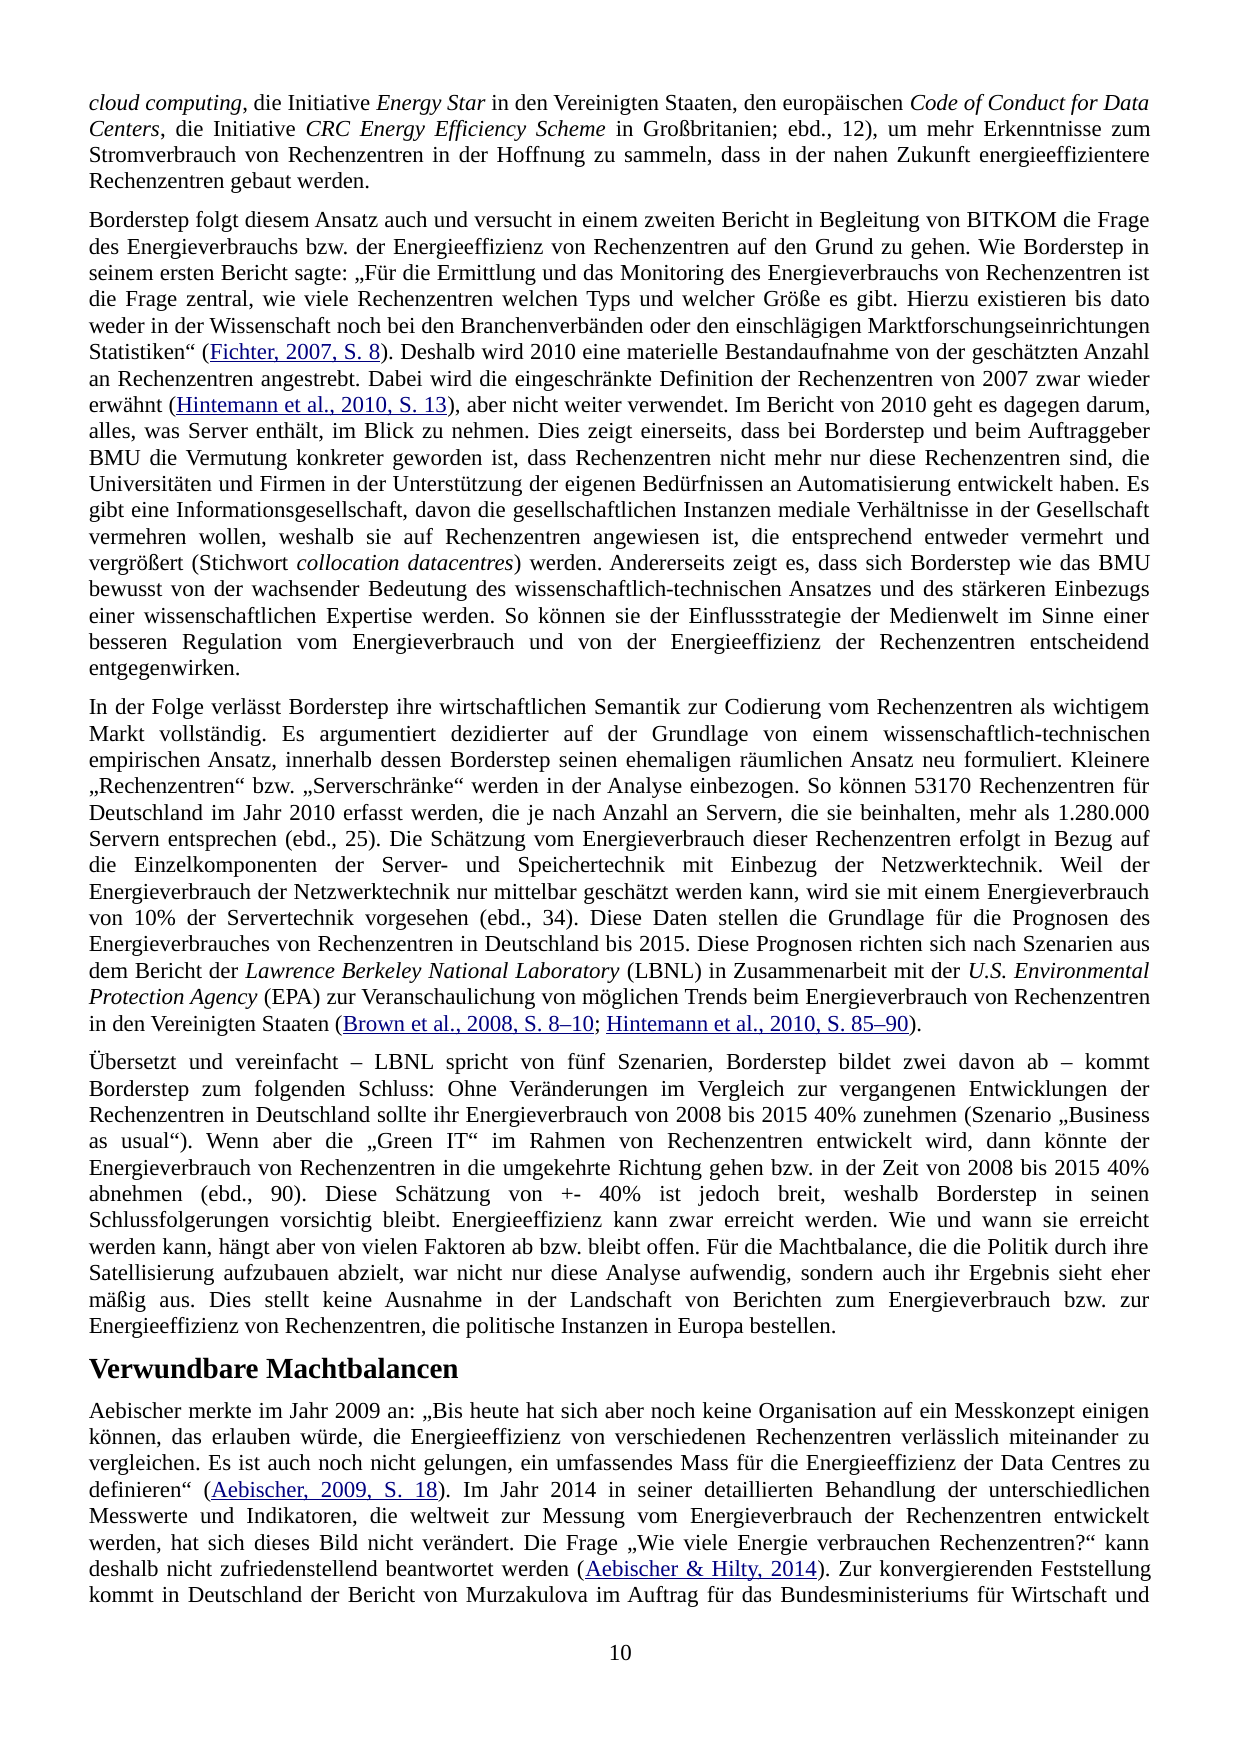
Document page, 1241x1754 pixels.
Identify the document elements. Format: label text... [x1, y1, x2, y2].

text cloud computing, die Initiative Energy Star in den Vereinigten Staaten, den europäischen Code of Conduct for Data Centers, die Initiative CRC Energy Efficiency Scheme in Großbritanien; ebd., 12), um mehr Erkenntnisse zum Stromverbrauch von Rechenzentren in der Hoffnung zu sammeln, dass in der nahen Zukunft energieeffizientere Rechenzentren gebaut werden. [88, 88, 1152, 194]
subtitle Verwundbare Machtbalancen [88, 1351, 1152, 1384]
text In der Folge verlässt Borderstep ihre wirtschaftlichen Semantik zur Codierung vom Rechenzentren als wichtigem Markt vollständig. Es argumentiert dezidierter auf der Grundlage von einem wissenschaftlich-technischen empirischen Ansatz, innerhalb dessen Borderstep seinen ehemaligen räumlichen Ansatz neu formuliert. Kleinere „Rechenzentren“ bzw. „Serverschränke“ werden in der Analyse einbezogen. So können 53170 Rechenzentren für Deutschland im Jahr 2010 erfasst werden, die je nach Anzahl an Servern, die sie beinhalten, mehr als 1.280.000 Servern entsprechen (ebd., 25). Die Schätzung vom Energieverbrauch dieser Rechenzentren erfolgt in Bezug auf die Einzelkomponenten der Server- und Speichertechnik mit Einbezug der Netzwerktechnik. Weil der Energieverbrauch der Netzwerktechnik nur mittelbar geschätzt werden kann, wird sie mit einem Energieverbrauch von 10% der Servertechnik vorgesehen (ebd., 34). Diese Daten stellen die Grundlage für die Prognosen des Energieverbrauches von Rechenzentren in Deutschland bis 2015. Diese Prognosen richten sich nach Szenarien aus dem Bericht der Lawrence Berkeley National Laboratory (LBNL) in Zusammenarbeit mit der U.S. Environmental Protection Agency (EPA) zur Veranschaulichung von möglichen Trends beim Energieverbrauch von Rechenzentren in den Vereinigten Staaten (Brown et al., 2008, S. 8–10; Hintemann et al., 2010, S. 85–90). [88, 693, 1152, 1036]
text Borderstep folgt diesem Ansatz auch und versucht in einem zweiten Bericht in Begleitung von BITKOM die Frage des Energieverbrauchs bzw. der Energieeffizienz von Rechenzentren auf den Grund zu gehen. Wie Borderstep in seinem ersten Bericht sagte: „Für die Ermittlung und das Monitoring des Energieverbrauchs von Rechenzentren ist die Frage zentral, wie viele Rechenzentren welchen Typs und welcher Größe es gibt. Hierzu existieren bis dato weder in der Wissenschaft noch bei den Branchenverbänden oder den einschlägigen Marktforschungseinrichtungen Statistiken“ (Fichter, 2007, S. 8). Deshalb wird 2010 eine materielle Bestandaufnahme von der geschätzten Anzahl an Rechenzentren angestrebt. Dabei wird die eingeschränkte Definition der Rechenzentren von 2007 zwar wieder erwähnt (Hintemann et al., 2010, S. 13), aber nicht weiter verwendet. Im Bericht von 2010 geht es dagegen darum, alles, was Server enthält, im Blick zu nehmen. Dies zeigt einerseits, dass bei Borderstep und beim Auftraggeber BMU die Vermutung konkreter geworden ist, dass Rechenzentren nicht mehr nur diese Rechenzentren sind, die Universitäten und Firmen in der Unterstützung der eigenen Bedürfnissen an Automatisierung entwickelt haben. Es gibt eine Informationsgesellschaft, davon die gesellschaftlichen Instanzen mediale Verhältnisse in der Gesellschaft vermehren wollen, weshalb sie auf Rechenzentren angewiesen ist, die entsprechend entweder vermehrt und vergrößert (Stichwort collocation datacentres) werden. Andererseits zeigt es, dass sich Borderstep wie das BMU bewusst von der wachsender Bedeutung des wissenschaftlich-technischen Ansatzes und des stärkeren Einbezugs einer wissenschaftlichen Expertise werden. So können sie der Einflussstrategie der Medienwelt im Sinne einer besseren Regulation vom Energieverbrauch und von der Energieeffizienz der Rechenzentren entscheidend entgegenwirken. [88, 206, 1152, 681]
text Aebischer merkte im Jahr 2009 an: „Bis heute hat sich aber noch keine Organisation auf ein Messkonzept einigen können, das erlauben würde, die Energieeffizienz von verschiedenen Rechenzentren verlässlich miteinander zu vergleichen. Es ist auch noch nicht gelungen, ein umfassendes Mass für die Energieeffizienz der Data Centres zu definieren“ (Aebischer, 2009, S. 18). Im Jahr 2014 in seiner detaillierten Behandlung der unterschiedlichen Messwerte und Indikatoren, die weltweit zur Messung vom Energieverbrauch der Rechenzentren entwickelt werden, hat sich dieses Bild nicht verändert. Die Frage „Wie viele Energie verbrauchen Rechenzentren?“ kann deshalb nicht zufriedenstellend beantwortet werden (Aebischer & Hilty, 2014). Zur konvergierenden Feststellung kommt in Deutschland der Bericht von Murzakulova im Auftrag für das Bundesministeriums für Wirtschaft und [88, 1397, 1152, 1608]
text Übersetzt und vereinfacht – LBNL spricht von fünf Szenarien, Borderstep bildet zwei davon ab – kommt Borderstep zum folgenden Schluss: Ohne Veränderungen im Vergleich zur vergangenen Entwicklungen der Rechenzentren in Deutschland sollte ihr Energieverbrauch von 2008 bis 2015 40% zunehmen (Szenario „Business as usual“). Wenn aber die „Green IT“ im Rahmen von Rechenzentren entwickelt wird, dann könnte der Energieverbrauch von Rechenzentren in die umgekehrte Richtung gehen bzw. in der Zeit von 2008 bis 2015 40% abnehmen (ebd., 90). Diese Schätzung von +- 40% ist jedoch breit, weshalb Borderstep in seinen Schlussfolgerungen vorsichtig bleibt. Energieeffizienz kann zwar erreicht werden. Wie und wann sie erreicht werden kann, hängt aber von vielen Faktoren ab bzw. bleibt offen. Für die Machtbalance, die die Politik durch ihre Satellisierung aufzubauen abzielt, war nicht nur diese Analyse aufwendig, sondern auch ihr Ergebnis sieht eher mäßig aus. Dies stellt keine Ausnahme in der Landschaft von Berichten zum Energieverbrauch bzw. zur Energieeffizienz von Rechenzentren, die politische Instanzen in Europa bestellen. [88, 1048, 1152, 1338]
